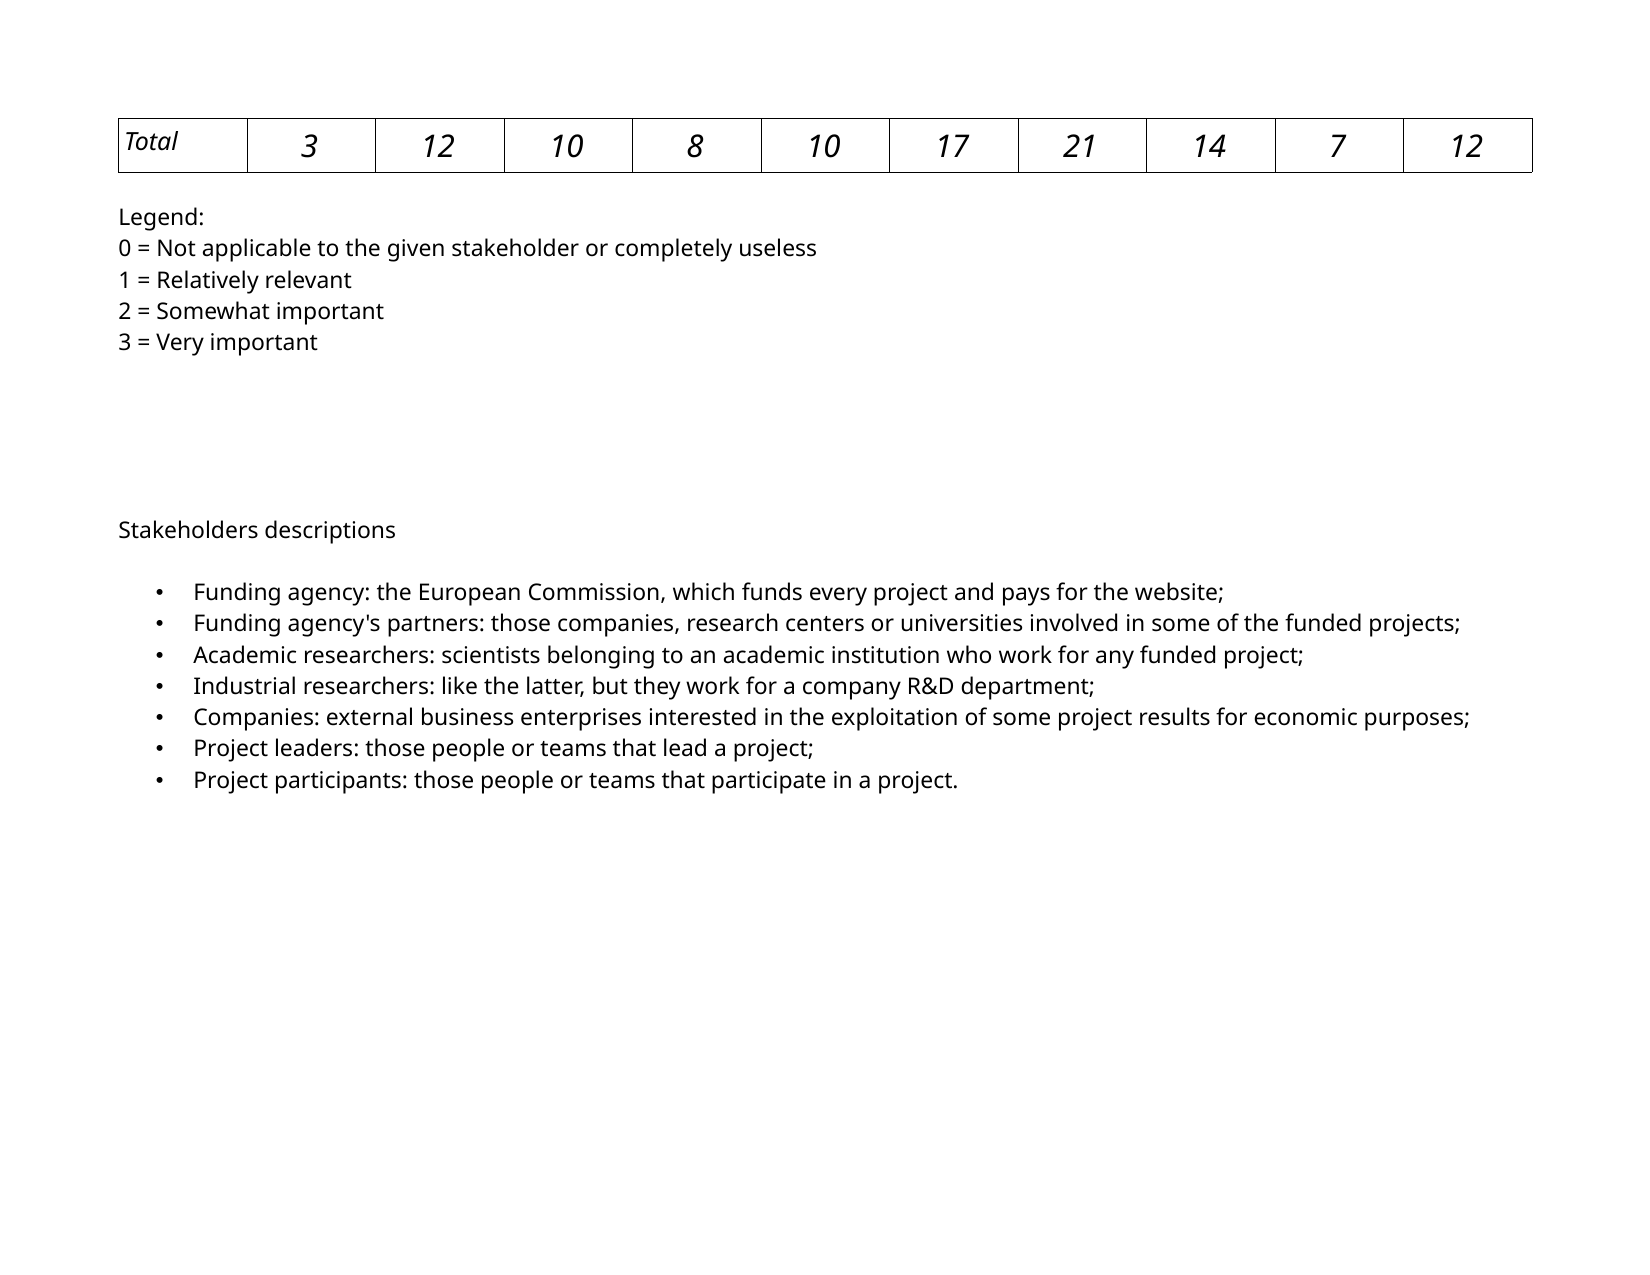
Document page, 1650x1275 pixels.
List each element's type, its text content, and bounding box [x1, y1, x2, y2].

list Companies: external business enterprises interested in the exploitation of some project results for economic purposes; [156, 701, 1532, 732]
table_cell 14 [1147, 119, 1275, 172]
table_cell Total [119, 119, 247, 172]
text 1 = Relatively relevant [118, 264, 1532, 295]
table_cell 12 [376, 119, 504, 172]
list Project participants: those people or teams that participate in a project. [156, 764, 1532, 795]
list Funding agency's partners: those companies, research centers or universities involved in some of the funded projects; [156, 607, 1532, 639]
table_cell 10 [505, 119, 632, 172]
table_cell 3 [248, 119, 375, 172]
list Project leaders: those people or teams that lead a project; [156, 732, 1532, 764]
table_cell 21 [1019, 119, 1146, 172]
text Stakeholders descriptions [118, 514, 1532, 545]
text 3 = Very important [118, 326, 1532, 357]
text 0 = Not applicable to the given stakeholder or completely useless [118, 232, 1532, 264]
list Funding agency: the European Commission, which funds every project and pays for the website; [156, 576, 1532, 607]
table_cell 10 [762, 119, 889, 172]
table_cell 7 [1276, 119, 1403, 172]
text 2 = Somewhat important [118, 295, 1532, 326]
list Academic researchers: scientists belonging to an academic institution who work for any funded project; [156, 639, 1532, 670]
table_cell 12 [1404, 119, 1532, 172]
list Industrial researchers: like the latter, but they work for a company R&D department; [156, 670, 1532, 701]
text Legend: [118, 201, 1532, 232]
table_cell 8 [633, 119, 761, 172]
table_cell 17 [890, 119, 1018, 172]
